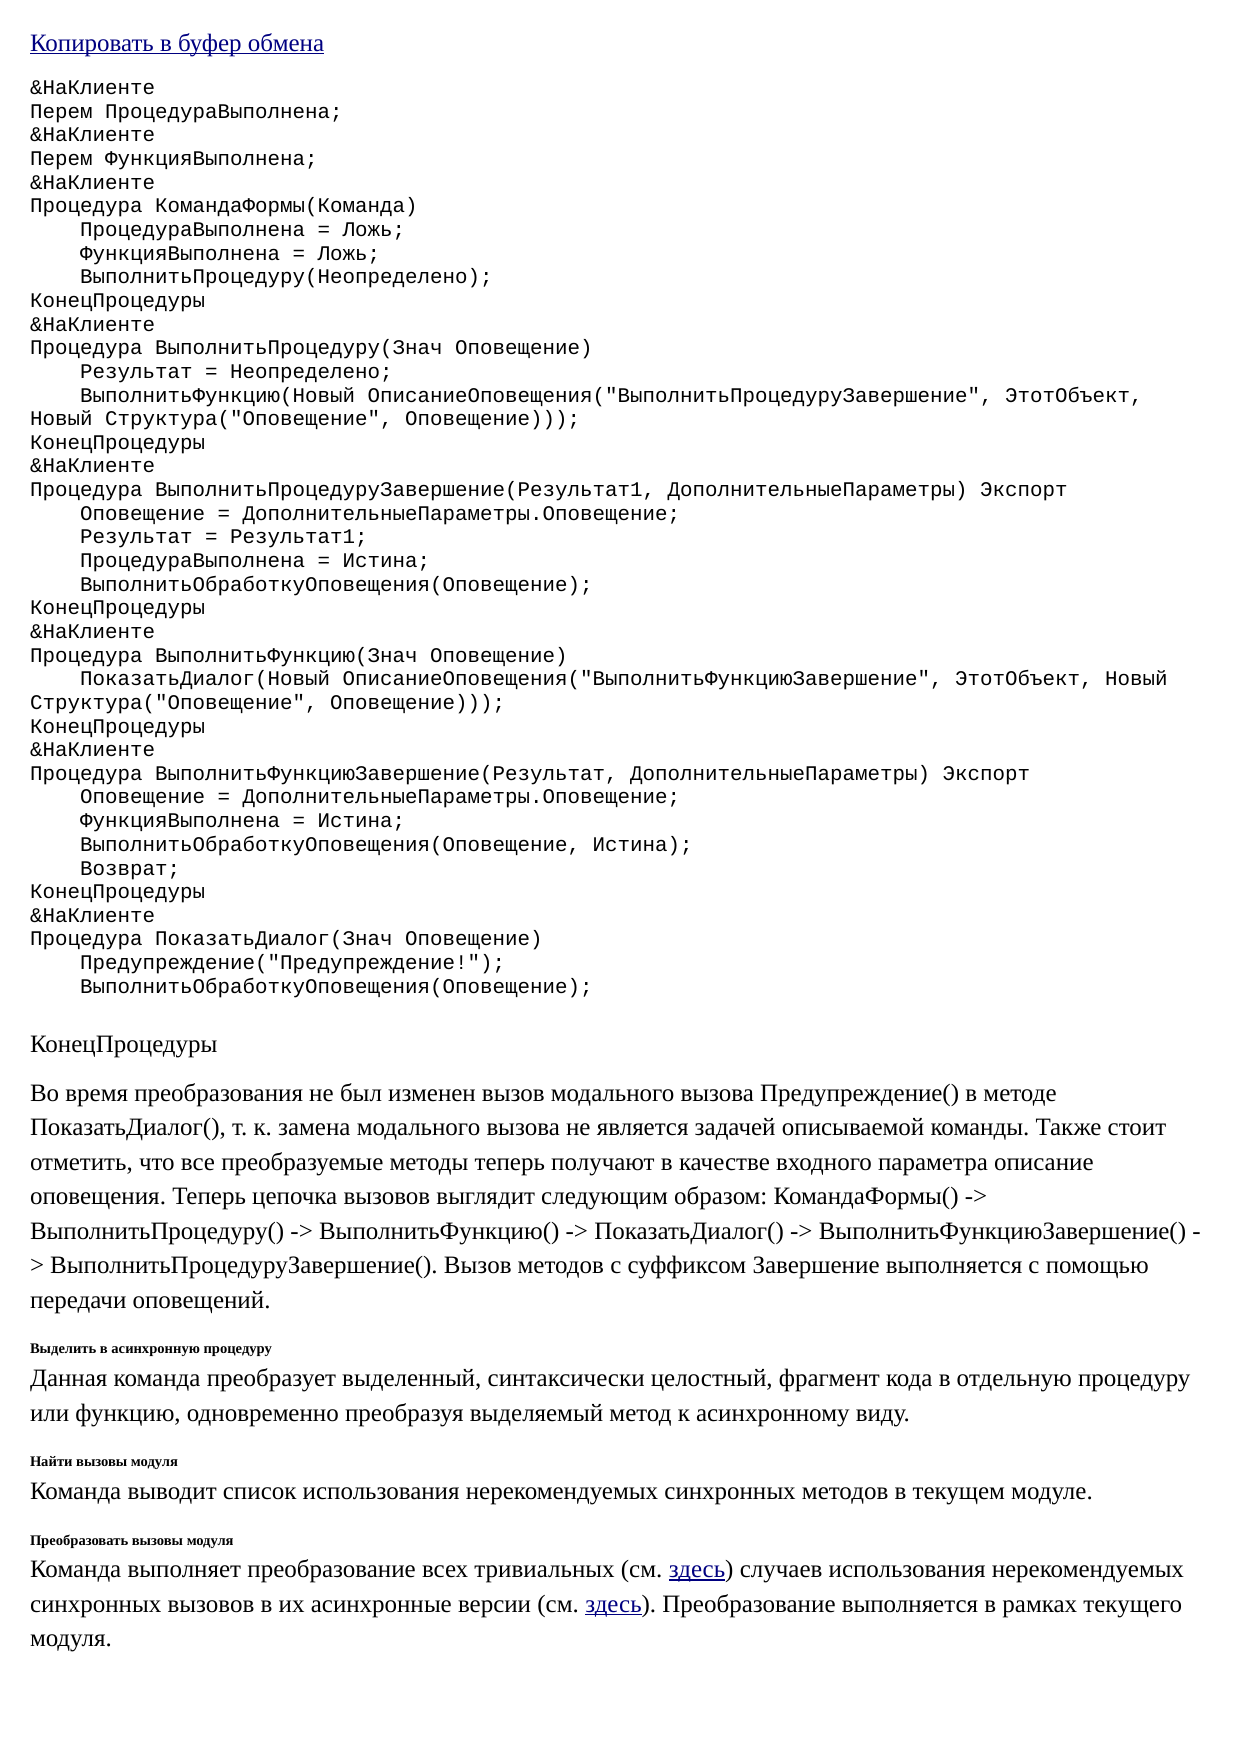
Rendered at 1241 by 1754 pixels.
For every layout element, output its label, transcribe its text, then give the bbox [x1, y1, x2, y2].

subtitle Выделить в асинхронную процедуру [30, 1340, 1211, 1357]
text Процедура ВыполнитьФункциюЗавершение(Результат, ДополнительныеПараметры) Экспорт [30, 763, 1211, 787]
text &НаКлиенте [30, 172, 1211, 195]
text ПроцедураВыполнена = Ложь; [30, 219, 1211, 243]
text Процедура ВыполнитьПроцедуруЗавершение(Результат1, ДополнительныеПараметры) Экспорт [30, 479, 1211, 503]
text Копировать в буфер обмена [30, 28, 1211, 57]
text &НаКлиенте [30, 77, 1211, 101]
text КонецПроцедуры [30, 716, 1211, 739]
text &НаКлиенте [30, 456, 1211, 479]
text &НаКлиенте [30, 739, 1211, 763]
text Данная команда преобразует выделенный, синтаксически целостный, фрагмент кода в отдельную процедуру или функцию, одновременно преобразуя выделяемый метод к асинхронному виду. [30, 1363, 1211, 1426]
text Процедура ВыполнитьФункцию(Знач Оповещение) [30, 645, 1211, 668]
text Процедура ВыполнитьПроцедуру(Знач Оповещение) [30, 337, 1211, 361]
text Оповещение = ДополнительныеПараметры.Оповещение; [30, 787, 1211, 810]
text КонецПроцедуры [30, 290, 1211, 314]
text Предупреждение("Предупреждение!"); [30, 952, 1211, 976]
text ПроцедураВыполнена = Истина; [30, 550, 1211, 574]
text Результат = Результат1; [30, 526, 1211, 550]
text ФункцияВыполнена = Истина; [30, 810, 1211, 834]
text ВыполнитьОбработкуОповещения(Оповещение, Истина); [30, 834, 1211, 857]
text Оповещение = ДополнительныеПараметры.Оповещение; [30, 503, 1211, 526]
text КонецПроцедуры [30, 597, 1211, 621]
text Команда выполняет преобразование всех тривиальных (см. здесь) случаев использования нерекомендуемых синхронных вызовов в их асинхронные версии (см. здесь). Преобразование выполняется в рамках текущего модуля. [30, 1554, 1211, 1652]
text Во время преобразования не был изменен вызов модального вызова Предупреждение() в методе ПоказатьДиалог(), т. к. замена модального вызова не является задачей описываемой команды. Также стоит отметить, что все преобразуемые методы теперь получают в качестве входного параметра описание оповещения. Теперь цепочка вызовов выглядит следующим образом: КомандаФормы() -> ВыполнитьПроцедуру() -> ВыполнитьФункцию() -> ПоказатьДиалог() -> ВыполнитьФункциюЗавершение() -> ВыполнитьПроцедуруЗавершение(). Вызов методов с суффиксом Завершение выполняется с помощью передачи оповещений. [30, 1078, 1211, 1313]
text &НаКлиенте [30, 905, 1211, 928]
text Результат = Неопределено; [30, 361, 1211, 384]
text Процедура ПоказатьДиалог(Знач Оповещение) [30, 928, 1211, 952]
text ПоказатьДиалог(Новый ОписаниеОповещения("ВыполнитьФункциюЗавершение", ЭтотОбъект, Новый Структура("Оповещение", Оповещение))); [30, 668, 1211, 716]
subtitle Найти вызовы модуля [30, 1453, 1211, 1470]
text Команда выводит список использования нерекомендуемых синхронных методов в текущем модуле. [30, 1476, 1211, 1505]
text Возврат; [30, 857, 1211, 881]
text Перем ПроцедураВыполнена; [30, 101, 1211, 124]
text КонецПроцедуры [30, 432, 1211, 456]
text КонецПроцедуры [30, 1029, 1211, 1058]
text &НаКлиенте [30, 124, 1211, 148]
subtitle Преобразовать вызовы модуля [30, 1531, 1211, 1548]
text ФункцияВыполнена = Ложь; [30, 243, 1211, 266]
text ВыполнитьОбработкуОповещения(Оповещение); [30, 976, 1211, 999]
text Процедура КомандаФормы(Команда) [30, 195, 1211, 219]
text &НаКлиенте [30, 621, 1211, 645]
text КонецПроцедуры [30, 881, 1211, 905]
text Перем ФункцияВыполнена; [30, 148, 1211, 172]
text ВыполнитьПроцедуру(Неопределено); [30, 266, 1211, 290]
text ВыполнитьОбработкуОповещения(Оповещение); [30, 574, 1211, 597]
text &НаКлиенте [30, 314, 1211, 337]
text ВыполнитьФункцию(Новый ОписаниеОповещения("ВыполнитьПроцедуруЗавершение", ЭтотОбъект, Новый Структура("Оповещение", Оповещение))); [30, 384, 1211, 432]
